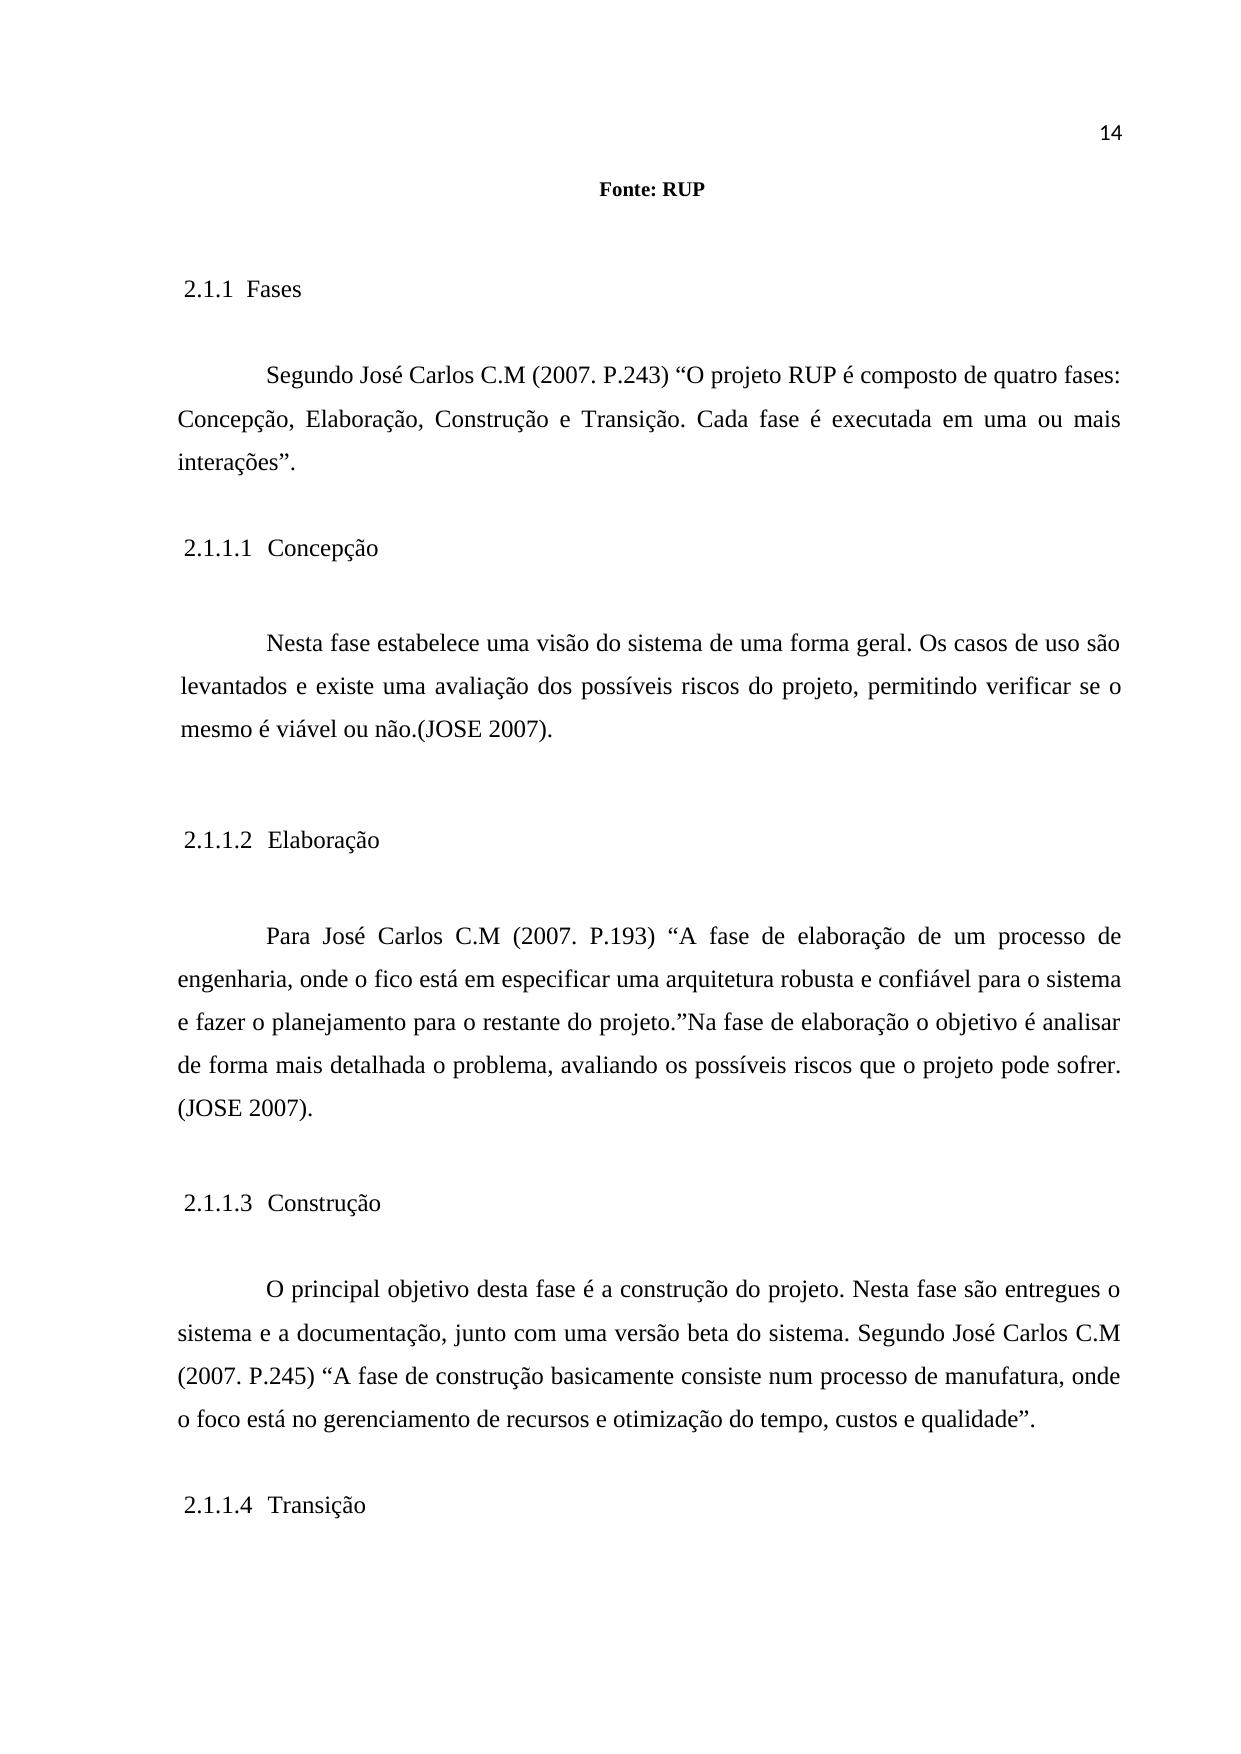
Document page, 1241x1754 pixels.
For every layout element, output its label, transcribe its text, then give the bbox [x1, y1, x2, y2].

text O principal objetivo desta fase é a construção do projeto. Nesta fase são entregues o sistema e a documentação, junto com uma versão beta do sistema. Segundo José Carlos C.M (2007. P.245) “A fase de construção basicamente consiste num processo de manufatura, onde o foco está no gerenciamento de recursos e otimização do tempo, custos e qualidade”. [177, 1274, 1122, 1433]
subtitle Concepção [177, 533, 1122, 562]
subtitle Transição [177, 1490, 1122, 1519]
text Para José Carlos C.M (2007. P.193) “A fase de elaboração de um processo de engenharia, onde o fico está em especificar uma arquitetura robusta e confiável para o sistema e fazer o planejamento para o restante do projeto.”Na fase de elaboração o objetivo é analisar de forma mais detalhada o problema, avaliando os possíveis riscos que o projeto pode sofrer. (JOSE 2007). [177, 921, 1122, 1122]
subtitle Elaboração [177, 826, 1122, 854]
text Nesta fase estabelece uma visão do sistema de uma forma geral. Os casos de uso são levantados e existe uma avaliação dos possíveis riscos do projeto, permitindo verificar se o mesmo é viável ou não.(JOSE 2007). [180, 628, 1122, 743]
text Fonte: RUP [182, 177, 1122, 201]
text Segundo José Carlos C.M (2007. P.243) “O projeto RUP é composto de quatro fases: Concepção, Elaboração, Construção e Transição. Cada fase é executada em uma ou mais interações”. [177, 361, 1122, 476]
subtitle Fases [177, 274, 1122, 303]
subtitle Construção [177, 1188, 1122, 1217]
